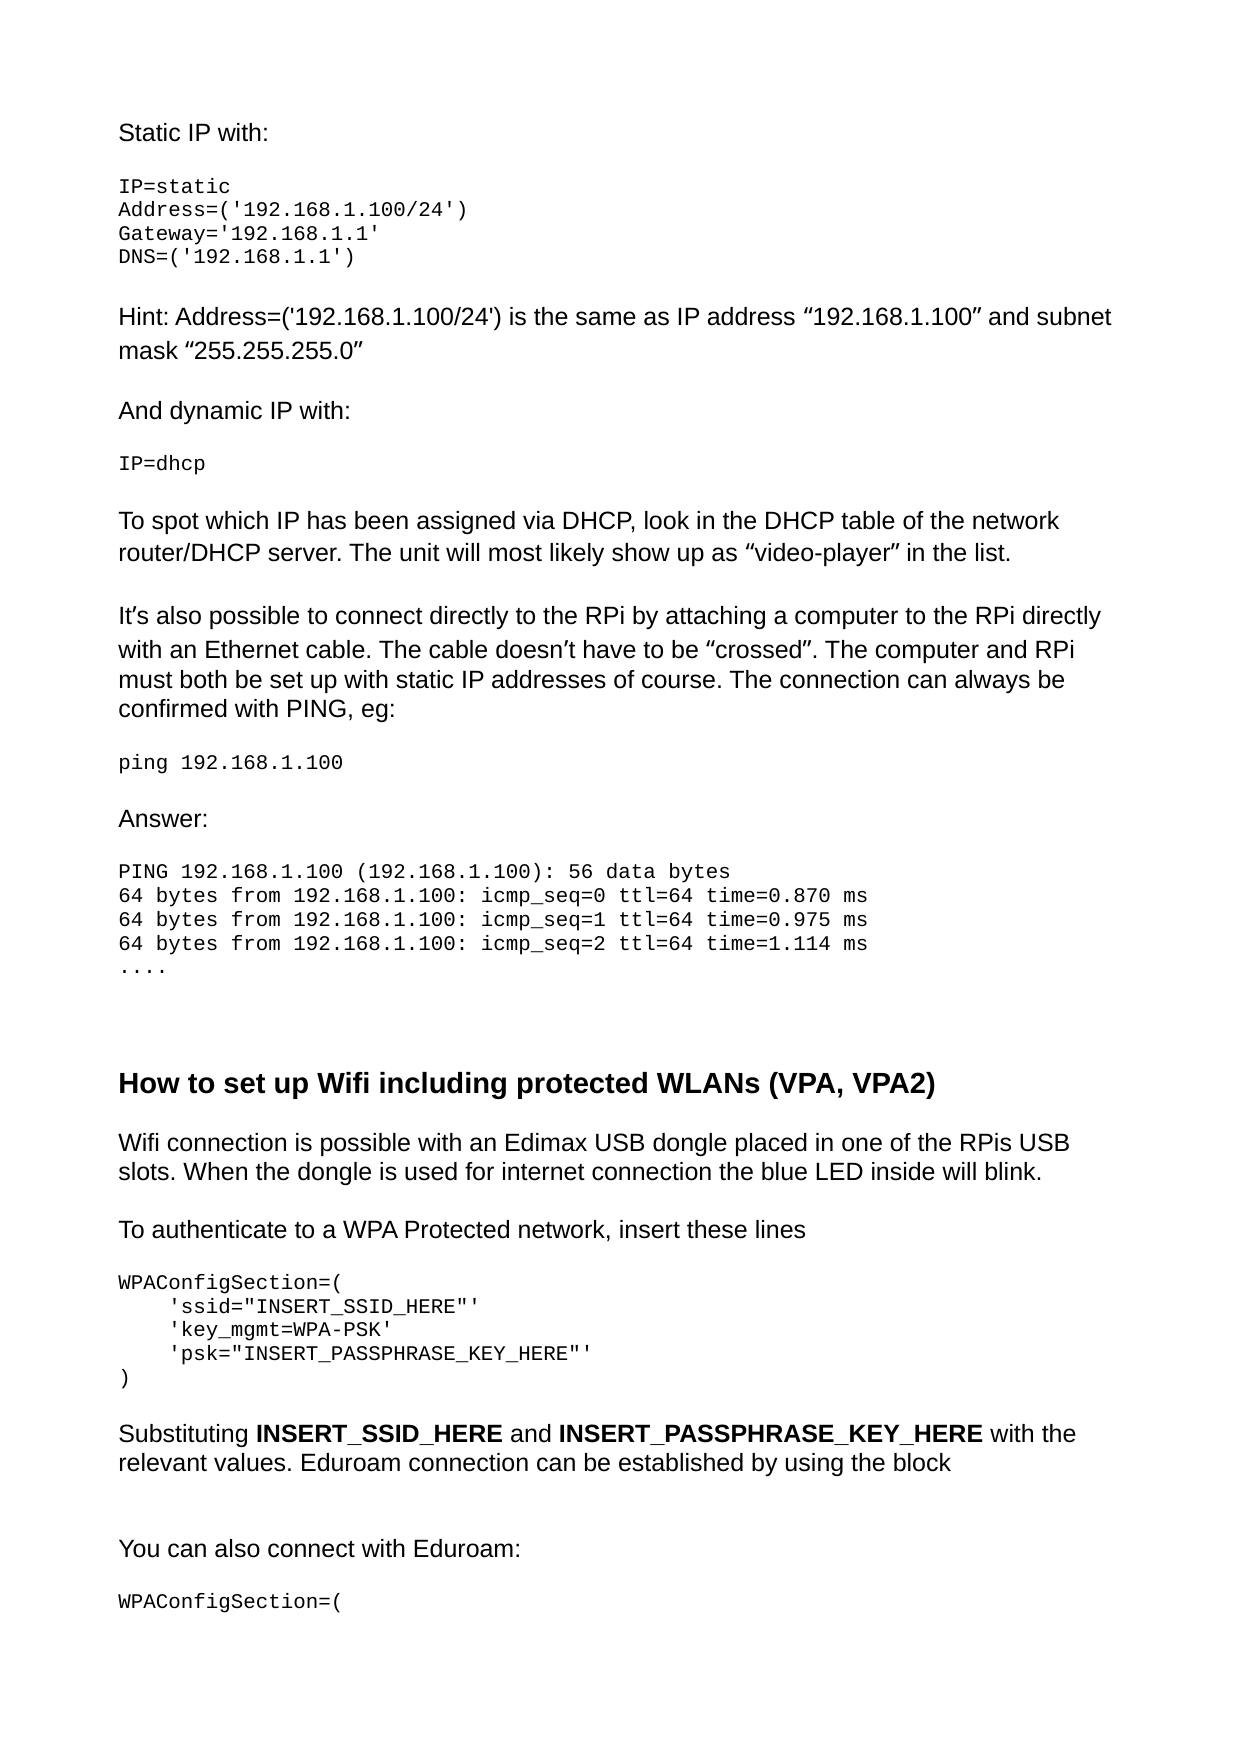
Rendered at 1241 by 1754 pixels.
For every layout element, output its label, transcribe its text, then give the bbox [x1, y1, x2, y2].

text And dynamic IP with: [118, 396, 1122, 424]
text 64 bytes from 192.168.1.100: icmp_seq=1 ttl=64 time=0.975 ms [118, 909, 1122, 932]
text 'ssid="INSERT_SSID_HERE"' [118, 1296, 1122, 1319]
text Address=('192.168.1.100/24') [118, 199, 1122, 223]
text 64 bytes from 192.168.1.100: icmp_seq=2 ttl=64 time=1.114 ms [118, 932, 1122, 956]
text To authenticate to a WPA Protected network, insert these lines [118, 1214, 1122, 1243]
text WPAConfigSection=( [118, 1592, 1122, 1615]
text ) [118, 1367, 1122, 1390]
text IP=dhcp [118, 453, 1122, 477]
text 'key_mgmt=WPA-PSK' [118, 1319, 1122, 1343]
text Answer: [118, 804, 1122, 833]
text To spot which IP has been assigned via DHCP, look in the DHCP table of the network router/DHCP server. The unit will most likely show up as “video-player” in the list. [118, 506, 1122, 568]
text Substituting INSERT_SSID_HERE and INSERT_PASSPHRASE_KEY_HERE with the relevant values. Eduroam connection can be established by using the block [118, 1419, 1122, 1477]
text IP=static [118, 176, 1122, 199]
text Gateway='192.168.1.1' [118, 223, 1122, 247]
subtitle How to set up Wifi including protected WLANs (VPA, VPA2) [118, 1066, 1122, 1099]
text DNS=('192.168.1.1') [118, 247, 1122, 270]
text .... [118, 956, 1122, 980]
text WPAConfigSection=( [118, 1272, 1122, 1296]
text Hint: Address=('192.168.1.100/24') is the same as IP address “192.168.1.100” and subnet mask “255.255.255.0” [118, 299, 1122, 367]
text 'psk="INSERT_PASSPHRASE_KEY_HERE"' [118, 1343, 1122, 1367]
text 64 bytes from 192.168.1.100: icmp_seq=0 ttl=64 time=0.870 ms [118, 885, 1122, 909]
text Wifi connection is possible with an Edimax USB dongle placed in one of the RPis USB slots. When the dongle is used for internet connection the blue LED inside will blink. [118, 1128, 1122, 1186]
text You can also connect with Eduroam: [118, 1534, 1122, 1563]
text Static IP with: [118, 118, 1122, 147]
text It’s also possible to connect directly to the RPi by attaching a computer to the RPi directly with an Ethernet cable. The cable doesn’t have to be “crossed”. The computer and RPi must both be set up with static IP addresses of course. The connection can always be confirmed with PING, eg: [118, 597, 1122, 723]
text PING 192.168.1.100 (192.168.1.100): 56 data bytes [118, 862, 1122, 885]
text ping 192.168.1.100 [118, 752, 1122, 775]
